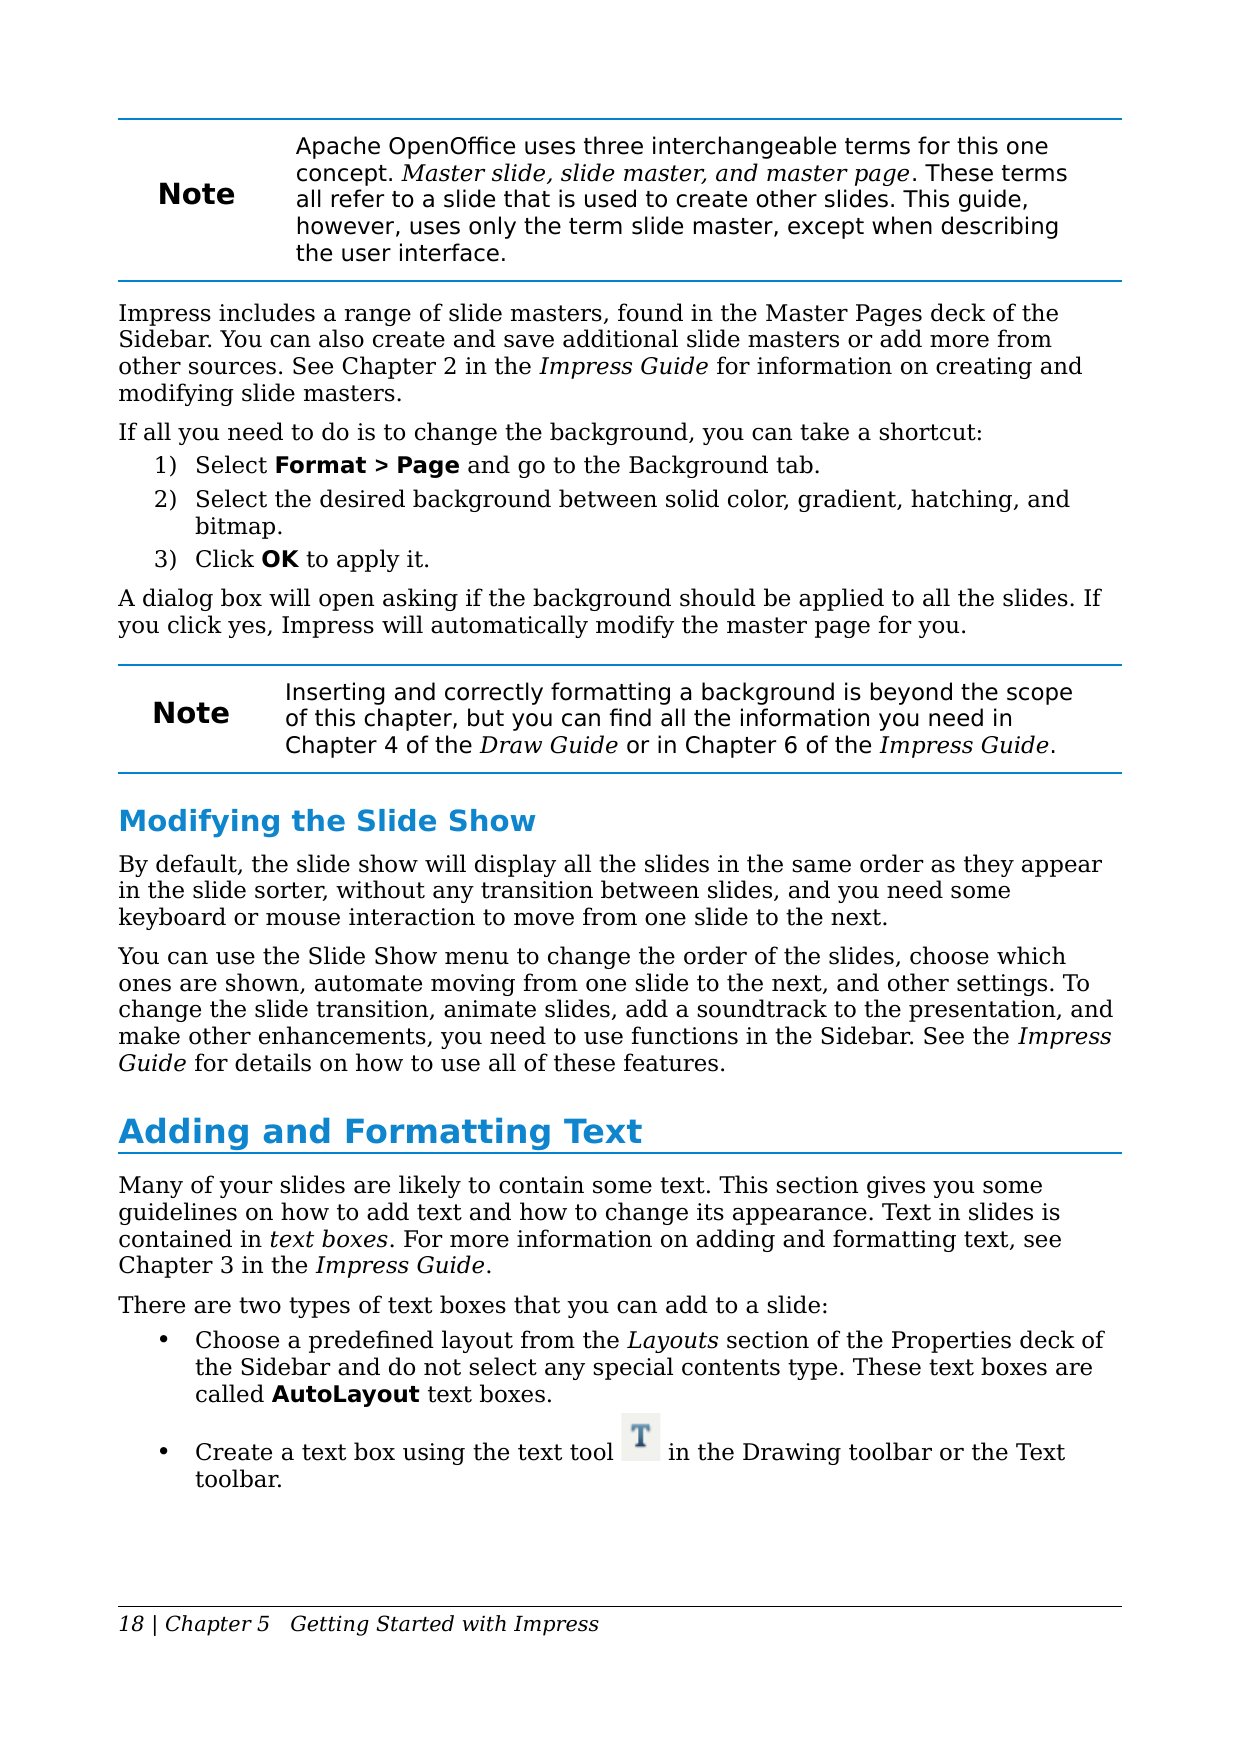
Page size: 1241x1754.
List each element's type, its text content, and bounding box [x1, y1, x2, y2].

list Click OK to apply it. [177, 546, 1122, 573]
list Create a text box using the text tool in the Drawing toolbar or the Text toolbar. [156, 1414, 1122, 1493]
table_header Inserting and correctly formatting a background is beyond the scope of this chapter, but you can find all the information you need in Chapter 4 of the Draw Guide or in Chapter 6 of the Impress Guide. [264, 666, 1122, 772]
subtitle Adding and Formatting Text [118, 1113, 1122, 1152]
list Select Format > Page and go to the Background tab. [177, 452, 1122, 480]
picture [621, 1413, 661, 1461]
table_header Apache OpenOffice uses three interchangeable terms for this one concept. Master slide, slide master, and master page. These terms all refer to a slide that is used to create other slides. This guide, however, uses only the term slide master, except when describing the user interface. [274, 120, 1122, 279]
list Select the desired background between solid color, gradient, hatching, and bitmap. [177, 487, 1122, 540]
text Many of your slides are likely to contain some text. This section gives you some guidelines on how to add text and how to change its appearance. Text in slides is contained in text boxes. For more information on adding and formatting text, see Chapter 3 in the Impress Guide. [118, 1173, 1122, 1279]
list Choose a predefined layout from the Layouts section of the Properties deck of the Sidebar and do not select any special contents type. These text boxes are called AutoLayout text boxes. [156, 1325, 1122, 1407]
text By default, the slide show will display all the slides in the same order as they appear in the slide sorter, without any transition between slides, and you need some keyboard or mouse interaction to move from one slide to the next. [118, 851, 1122, 931]
subtitle Modifying the Slide Show [118, 804, 1122, 838]
text A dialog box will open asking if the background should be applied to all the slides. If you click yes, Impress will automatically modify the master page for you. [118, 585, 1122, 639]
table_header Note [118, 120, 274, 279]
table_header Note [118, 666, 263, 772]
text Impress includes a range of slide masters, found in the Master Pages deck of the Sidebar. You can also create and save additional slide masters or add more from other sources. See Chapter 2 in the Impress Guide for information on creating and modifying slide masters. [118, 300, 1122, 407]
list There are two types of text boxes that you can add to a slide: [118, 1292, 1122, 1318]
text You can use the Slide Show menu to change the order of the slides, choose which ones are shown, automate moving from one slide to the next, and other settings. To change the slide transition, animate slides, add a soundtrack to the presentation, and make other enhancements, you need to use functions in the Sidebar. See the Impress Guide for details on how to use all of these features. [118, 943, 1122, 1077]
list If all you need to do is to change the background, you can take a shortcut: [118, 419, 1122, 446]
